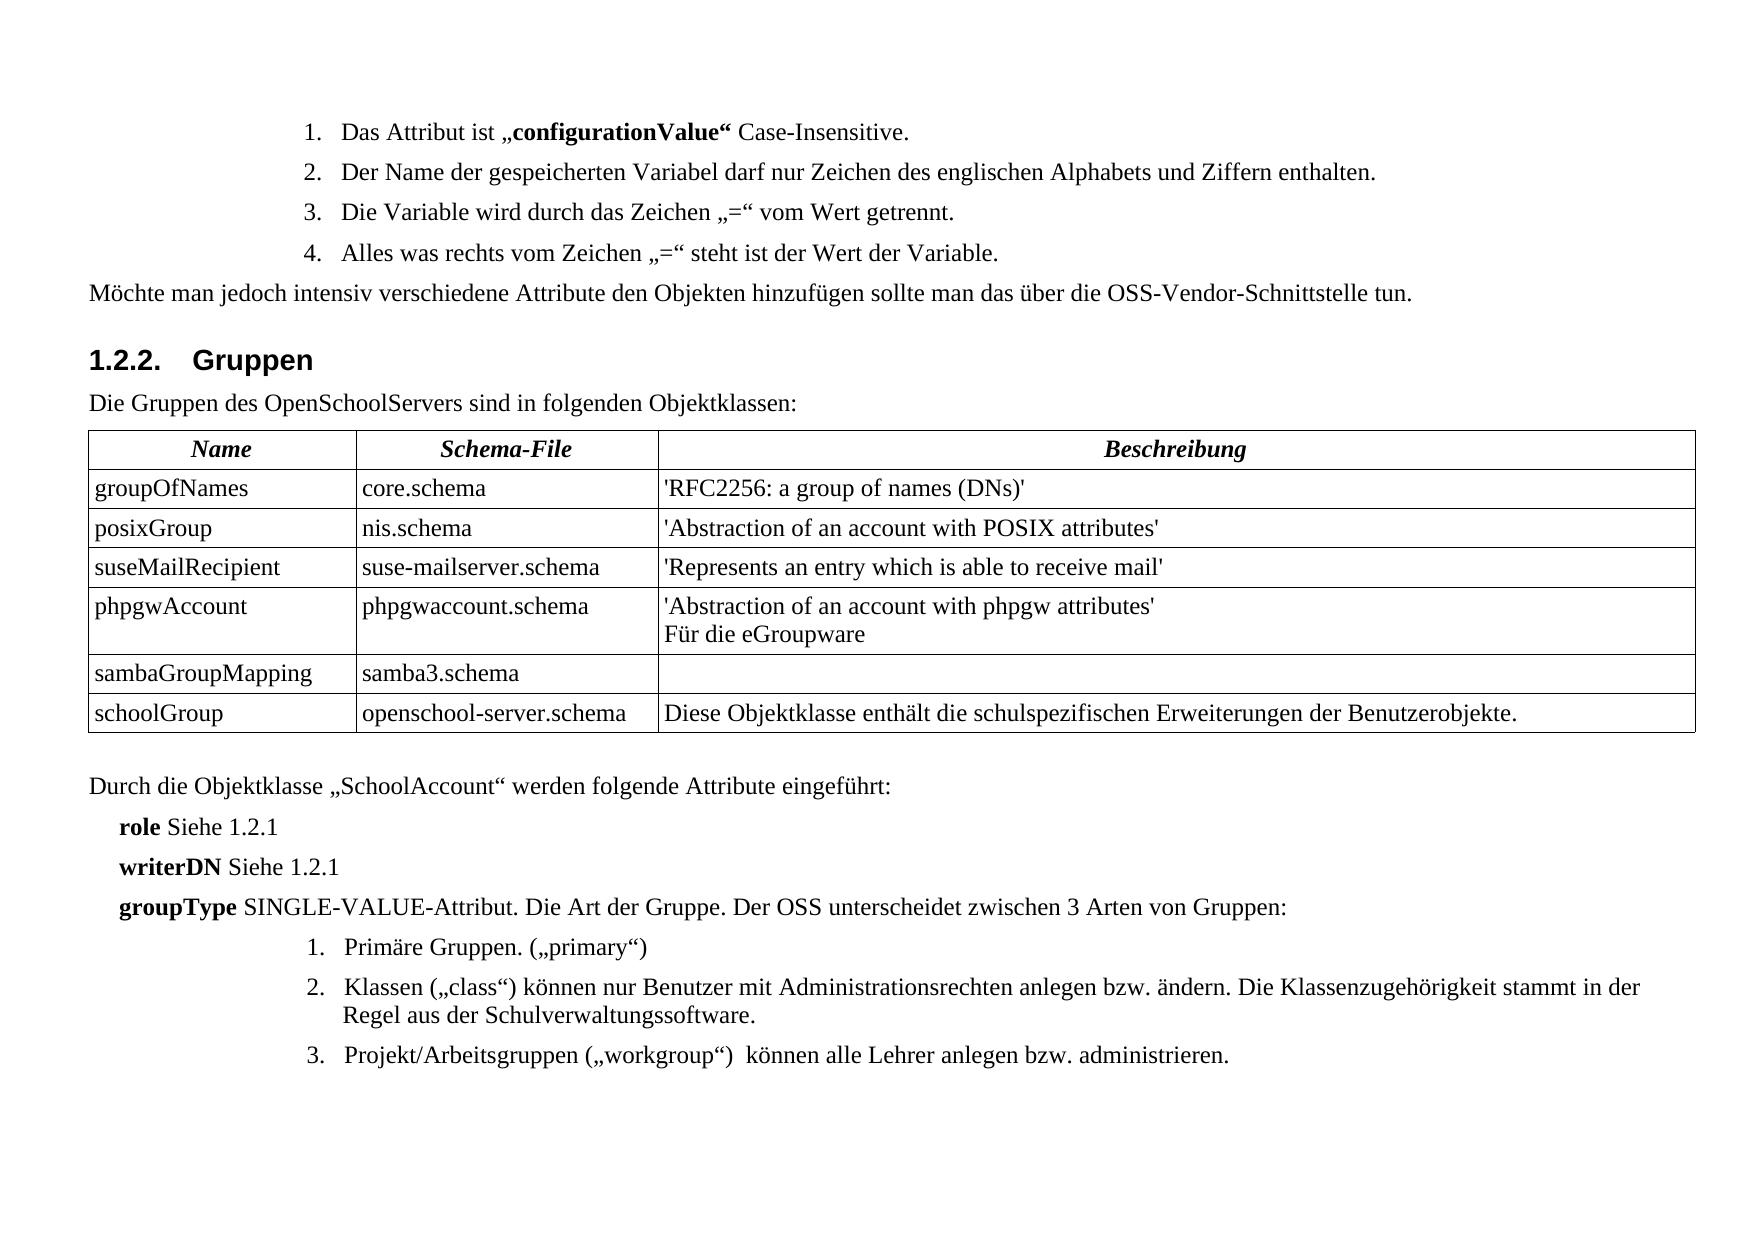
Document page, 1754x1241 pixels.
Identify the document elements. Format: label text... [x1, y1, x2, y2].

table_cell posixGroup [89, 509, 356, 547]
list Das Attribut ist „configurationValue“ Case-Insensitive. [303, 118, 1695, 146]
list Der Name der gespeicherten Variabel darf nur Zeichen des englischen Alphabets und Ziffern enthalten. [303, 158, 1695, 186]
text writerDN Siehe 1.2.1 [119, 853, 1695, 881]
table_cell suse-mailserver.schema [357, 548, 658, 587]
table_cell 'Abstraction of an account with phpgw attributes' Für die eGroupware [659, 588, 1695, 653]
list Die Variable wird durch das Zeichen „=“ vom Wert getrennt. [303, 198, 1695, 226]
text Durch die Objektklasse „SchoolAccount“ werden folgende Attribute eingeführt: [88, 772, 1695, 800]
text groupType SINGLE-VALUE-Attribut. Die Art der Gruppe. Der OSS unterscheidet zwischen 3 Arten von Gruppen: [119, 893, 1695, 921]
table_cell 'Represents an entry which is able to receive mail' [659, 548, 1695, 587]
table_cell phpgwaccount.schema [357, 588, 658, 653]
table_cell phpgwAccount [89, 588, 356, 653]
list Alles was rechts vom Zeichen „=“ steht ist der Wert der Variable. [303, 239, 1695, 266]
table_cell samba3.schema [357, 655, 658, 693]
table_cell groupOfNames [89, 470, 356, 508]
list Klassen („class“) können nur Benutzer mit Administrationsrechten anlegen bzw. ändern. Die Klassenzugehörigkeit stammt in der Regel aus der Schulverwaltungssoftware. [305, 973, 1695, 1029]
list Primäre Gruppen. („primary“) [305, 933, 1695, 961]
table_cell nis.schema [357, 509, 658, 547]
subtitle Gruppen [88, 344, 1695, 377]
table_cell 'Abstraction of an account with POSIX attributes' [659, 509, 1695, 547]
text role Siehe 1.2.1 [119, 813, 1695, 840]
text Möchte man jedoch intensiv verschiedene Attribute den Objekten hinzufügen sollte man das über die OSS-Vendor-Schnittstelle tun. [88, 279, 1695, 307]
table_cell sambaGroupMapping [89, 655, 356, 693]
table_cell [659, 655, 1695, 693]
table_cell core.schema [357, 470, 658, 508]
text Die Gruppen des OpenSchoolServers sind in folgenden Objektklassen: [88, 389, 1695, 417]
table_header Name [89, 431, 356, 469]
table_cell Diese Objektklasse enthält die schulspezifischen Erweiterungen der Benutzerobjekte. [659, 694, 1695, 732]
table_cell openschool-server.schema [357, 694, 658, 732]
table_cell 'RFC2256: a group of names (DNs)' [659, 470, 1695, 508]
list Projekt/Arbeitsgruppen („workgroup“) können alle Lehrer anlegen bzw. administrieren. [305, 1041, 1695, 1069]
table_header Beschreibung [659, 431, 1695, 469]
table_cell suseMailRecipient [89, 548, 356, 587]
table_header Schema-File [357, 431, 658, 469]
table_cell schoolGroup [89, 694, 356, 732]
